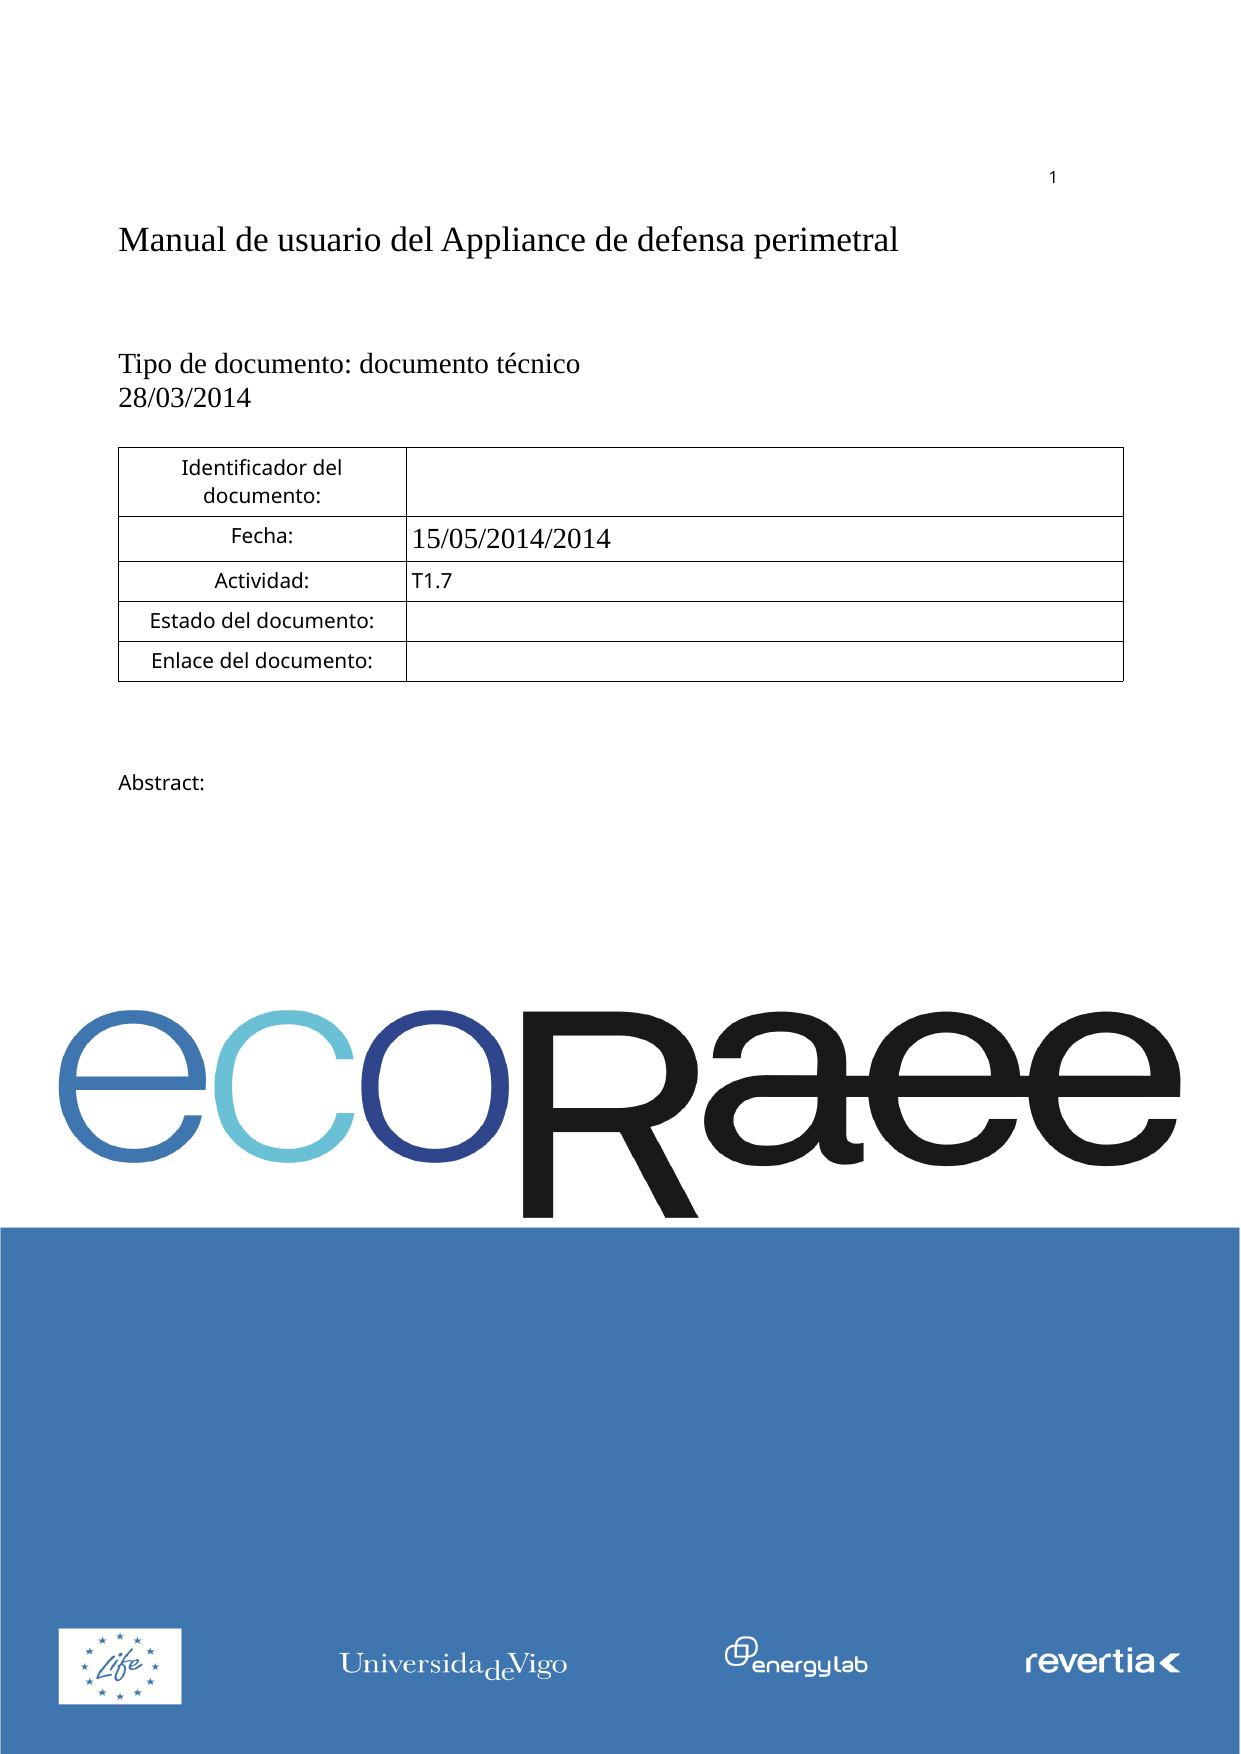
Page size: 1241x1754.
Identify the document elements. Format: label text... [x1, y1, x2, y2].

table_cell Enlace del documento: [119, 642, 406, 681]
table_cell [407, 642, 1123, 681]
text Abstract: [118, 768, 1122, 797]
text Tipo de documento: documento técnico [118, 347, 1122, 380]
table_cell 15/05/2014/2014 [407, 517, 1123, 561]
table_cell Actividad: [119, 562, 406, 601]
table_cell Fecha: [119, 517, 406, 561]
table_cell Estado del documento: [119, 602, 406, 641]
table_header [407, 448, 1123, 516]
text Manual de usuario del Appliance de defensa perimetral [118, 218, 1122, 259]
text 28/03/2014 [118, 380, 1122, 414]
table_cell T1.7 [407, 562, 1123, 601]
table_header Identificador del documento: [119, 448, 406, 516]
table_cell [407, 602, 1123, 641]
